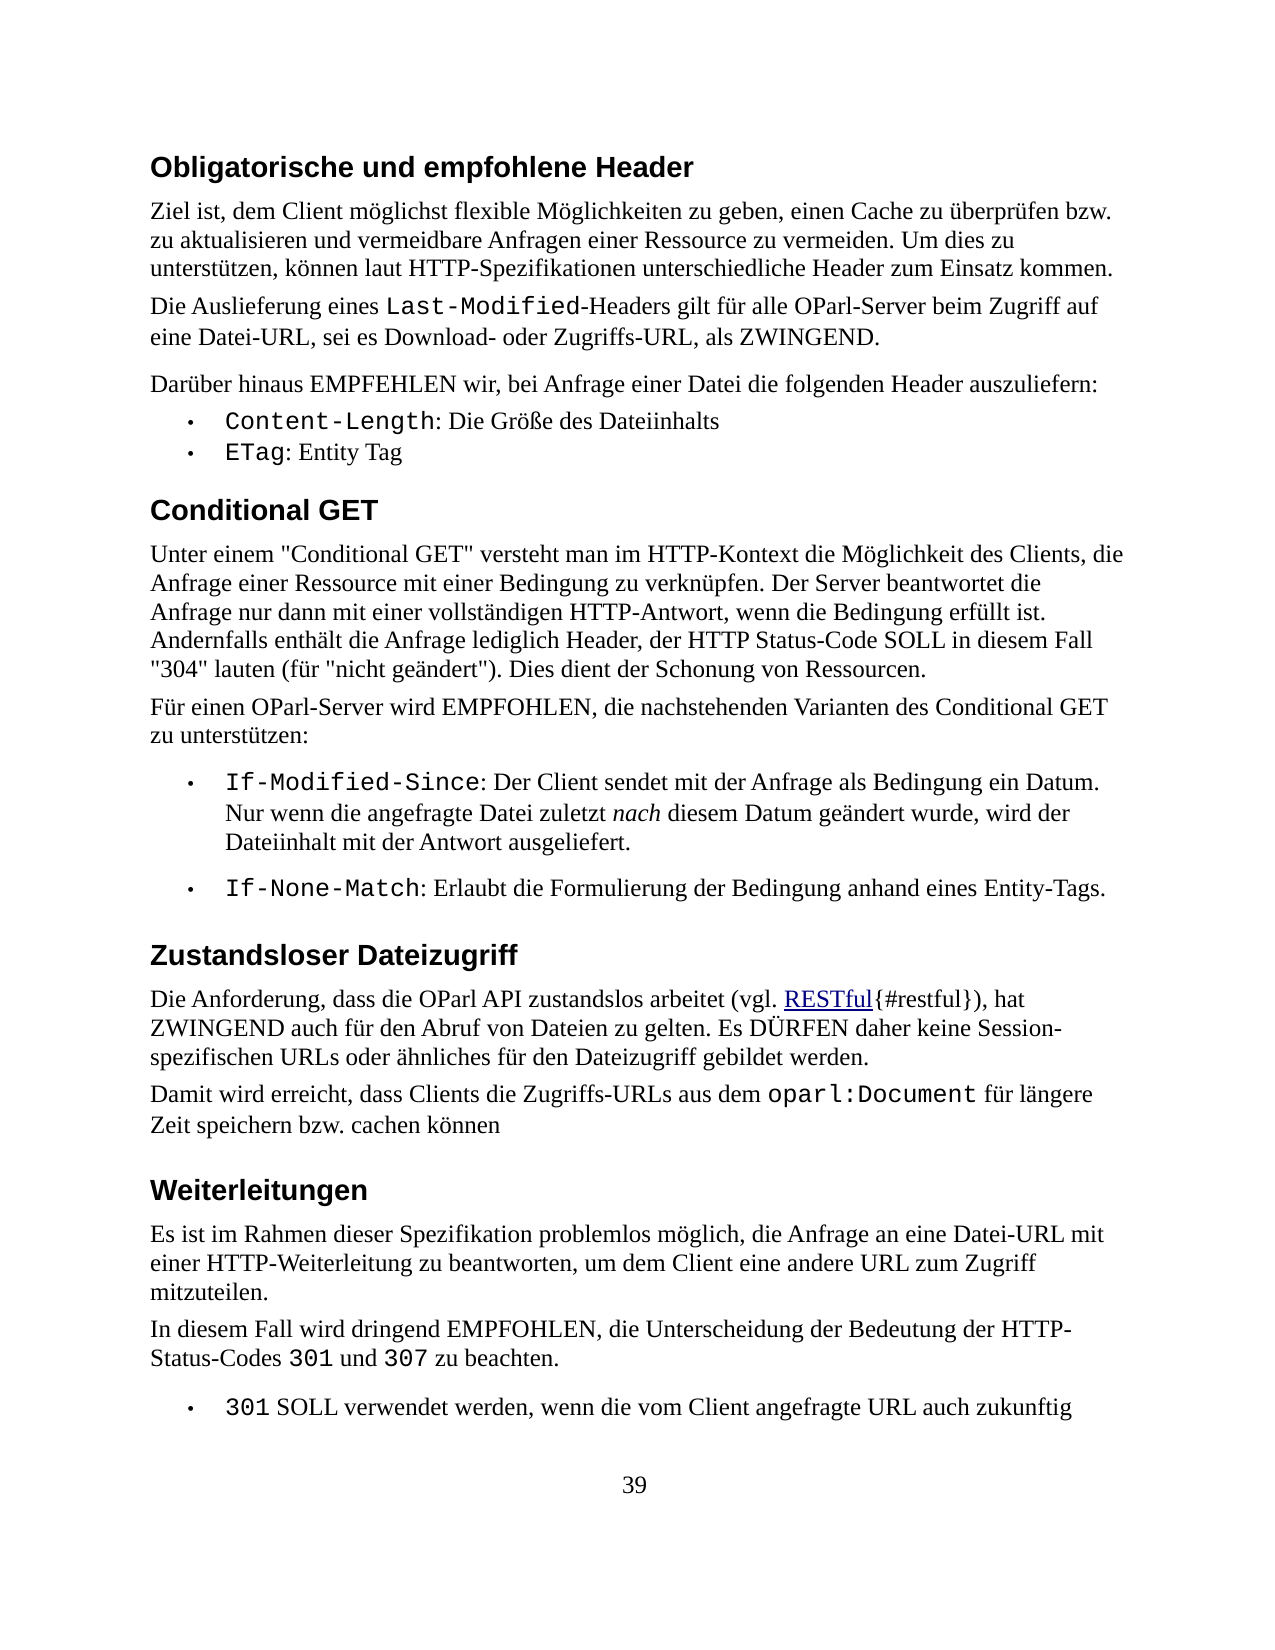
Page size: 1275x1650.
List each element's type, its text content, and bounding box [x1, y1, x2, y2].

subtitle Weiterleitungen [150, 1173, 1125, 1207]
text Darüber hinaus EMPFEHLEN wir, bei Anfrage einer Datei die folgenden Header auszuliefern: [150, 369, 1125, 397]
subtitle Obligatorische und empfohlene Header [150, 150, 1125, 183]
text Ziel ist, dem Client möglichst flexible Möglichkeiten zu geben, einen Cache zu überprüfen bzw. zu aktualisieren und vermeidbare Anfragen einer Ressource zu vermeiden. Um dies zu unterstützen, können laut HTTP-Spezifikationen unterschiedliche Header zum Einsatz kommen. [150, 196, 1125, 282]
list 301 SOLL verwendet werden, wenn die vom Client angefragte URL auch zukunftig [187, 1392, 1125, 1423]
text Die Auslieferung eines Last-Modified-Headers gilt für alle OParl-Server beim Zugriff auf eine Datei-URL, sei es Download- oder Zugriffs-URL, als ZWINGEND. [150, 291, 1125, 351]
subtitle Conditional GET [150, 493, 1125, 527]
list Content-Length: Die Größe des Dateiinhalts [187, 406, 1125, 437]
subtitle Zustandsloser Dateizugriff [150, 938, 1125, 972]
list ETag: Entity Tag [187, 437, 1125, 468]
text Damit wird erreicht, dass Clients die Zugriffs-URLs aus dem oparl:Document für längere Zeit speichern bzw. cachen können [150, 1079, 1125, 1139]
text Die Anforderung, dass die OParl API zustandslos arbeitet (vgl. RESTful{#restful}), hat ZWINGEND auch für den Abruf von Dateien zu gelten. Es DÜRFEN daher keine Session-spezifischen URLs oder ähnliches für den Dateizugriff gebildet werden. [150, 984, 1125, 1071]
text Unter einem "Conditional GET" versteht man im HTTP-Kontext die Möglichkeit des Clients, die Anfrage einer Ressource mit einer Bedingung zu verknüpfen. Der Server beantwortet die Anfrage nur dann mit einer vollständigen HTTP-Antwort, wenn die Bedingung erfüllt ist. Andernfalls enthält die Anfrage lediglich Header, der HTTP Status-Code SOLL in diesem Fall "304" lauten (für "nicht geändert"). Dies dient der Schonung von Ressourcen. [150, 539, 1125, 683]
list If-None-Match: Erlaubt die Formulierung der Bedingung anhand eines Entity-Tags. [187, 873, 1125, 904]
list If-Modified-Since: Der Client sendet mit der Anfrage als Bedingung ein Datum. Nur wenn die angefragte Datei zuletzt nach diesem Datum geändert wurde, wird der Dateiinhalt mit der Antwort ausgeliefert. [187, 767, 1125, 856]
text Es ist im Rahmen dieser Spezifikation problemlos möglich, die Anfrage an eine Datei-URL mit einer HTTP-Weiterleitung zu beantworten, um dem Client eine andere URL zum Zugriff mitzuteilen. [150, 1219, 1125, 1305]
text In diesem Fall wird dringend EMPFOHLEN, die Unterscheidung der Bedeutung der HTTP-Status-Codes 301 und 307 zu beachten. [150, 1314, 1125, 1374]
text Für einen OParl-Server wird EMPFOHLEN, die nachstehenden Varianten des Conditional GET zu unterstützen: [150, 692, 1125, 749]
